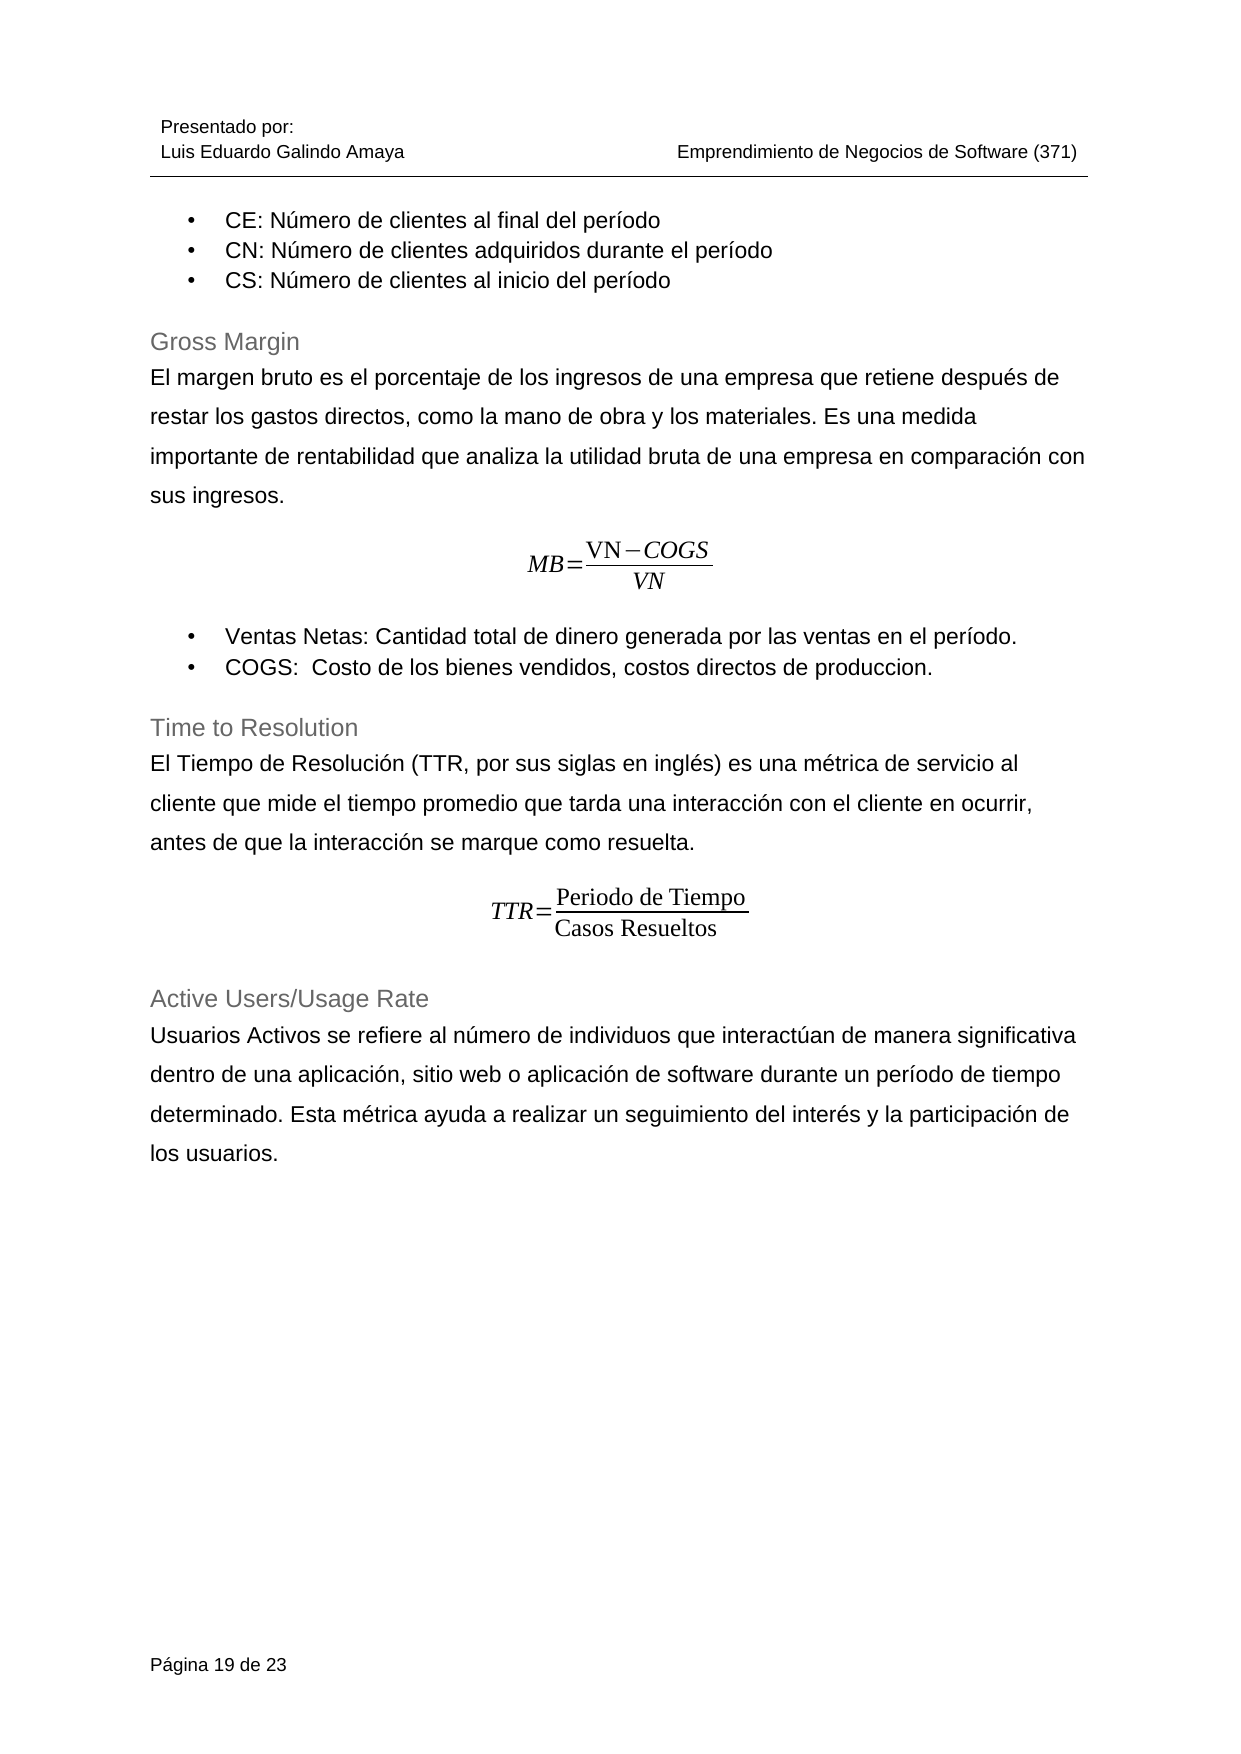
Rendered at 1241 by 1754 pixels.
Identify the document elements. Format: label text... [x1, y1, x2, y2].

list CS: Número de clientes al inicio del período [187, 267, 1090, 294]
list COGS: Costo de los bienes vendidos, costos directos de produccion. [187, 653, 1090, 680]
subtitle Active Users/Usage Rate [150, 984, 1090, 1013]
text Usuarios Activos se refiere al número de individuos que interactúan de manera significativa dentro de una aplicación, sitio web o aplicación de software durante un período de tiempo determinado. Esta métrica ayuda a realizar un seguimiento del interés y la participación de los usuarios. [150, 1022, 1090, 1166]
list CE: Número de clientes al final del período [187, 207, 1090, 233]
subtitle Time to Resolution [150, 713, 1090, 742]
list CN: Número de clientes adquiridos durante el período [187, 237, 1090, 263]
text El margen bruto es el porcentaje de los ingresos de una empresa que retiene después de restar los gastos directos, como la mano de obra y los materiales. Es una medida importante de rentabilidad que analiza la utilidad bruta de una empresa en comparación con sus ingresos. [150, 364, 1090, 508]
list Ventas Netas: Cantidad total de dinero generada por las ventas en el período. [187, 623, 1090, 650]
subtitle Gross Margin [150, 327, 1090, 355]
text El Tiempo de Resolución (TTR, por sus siglas en inglés) es una métrica de servicio al cliente que mide el tiempo promedio que tarda una interacción con el cliente en ocurrir, antes de que la interacción se marque como resuelta. [150, 750, 1090, 855]
